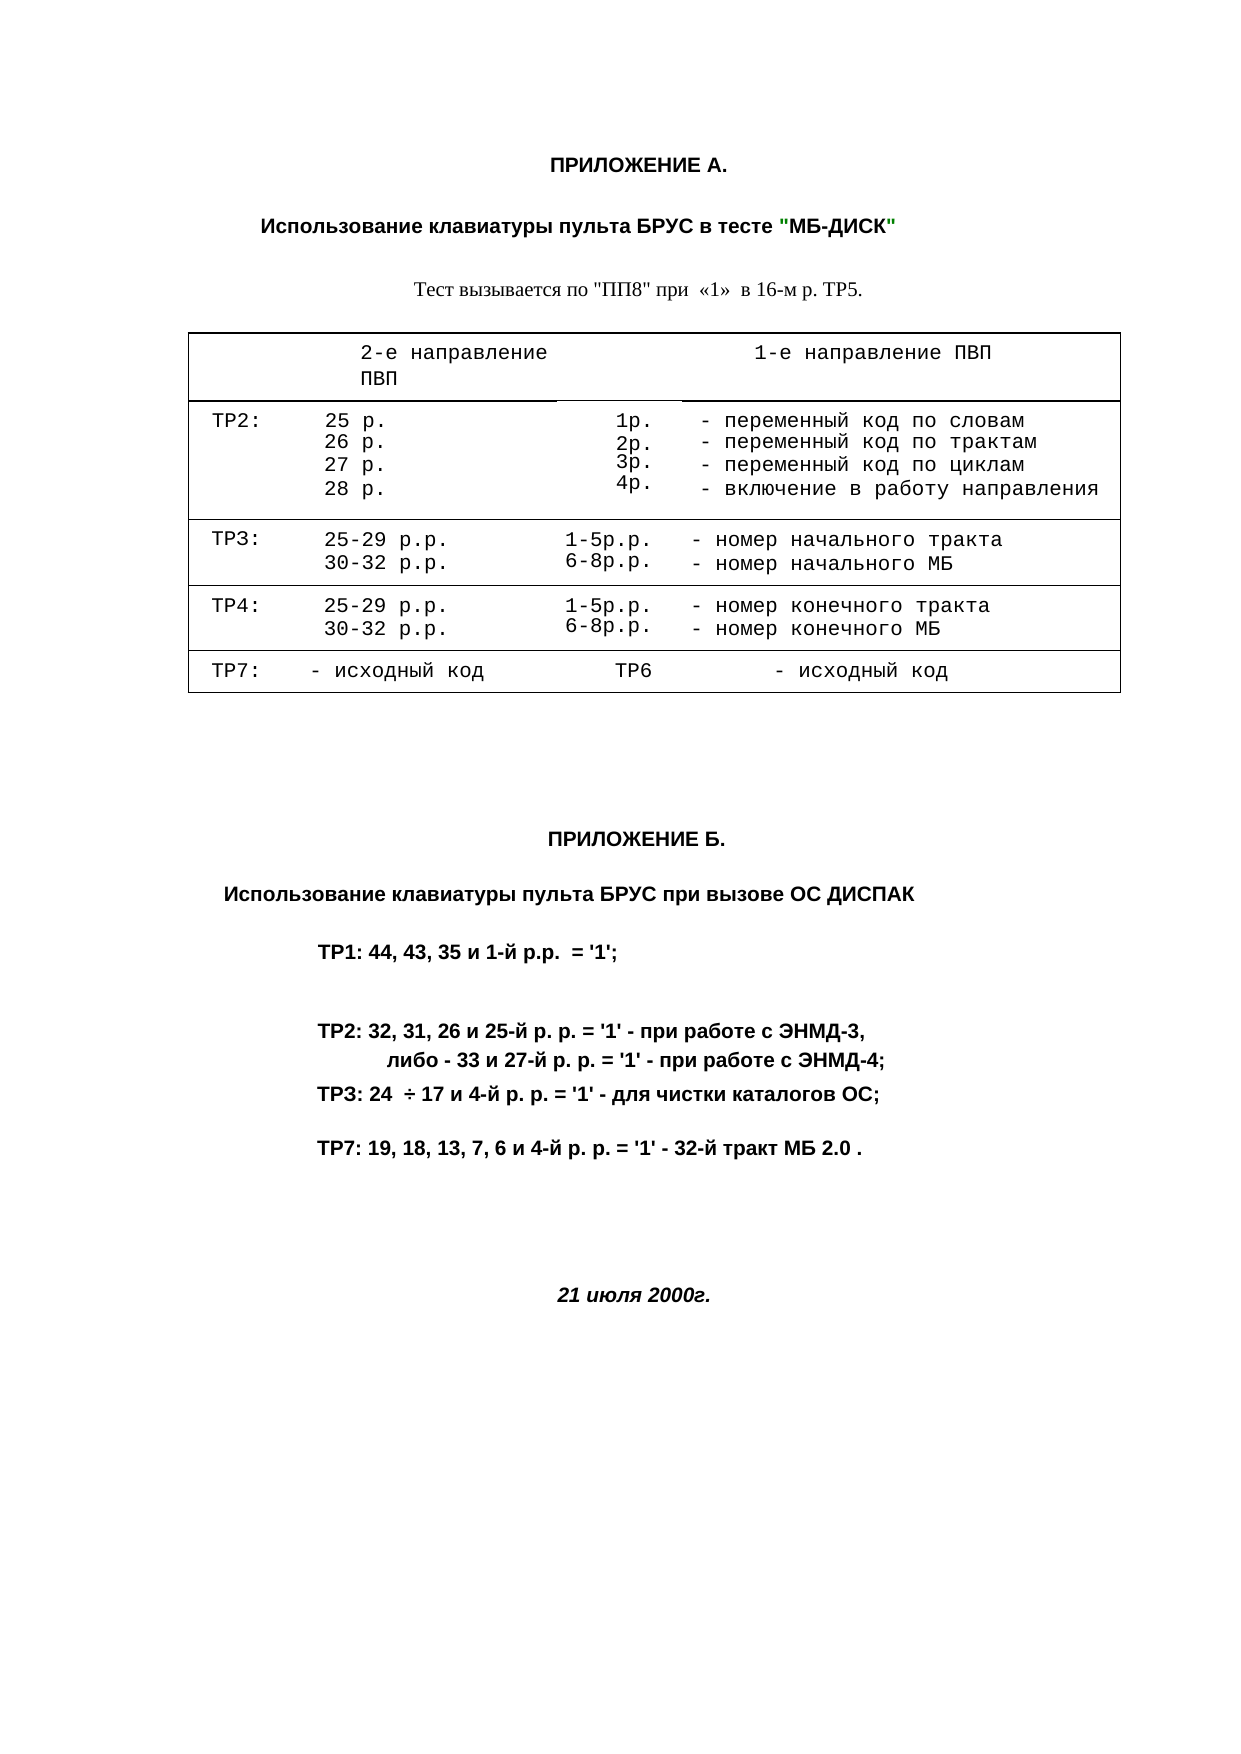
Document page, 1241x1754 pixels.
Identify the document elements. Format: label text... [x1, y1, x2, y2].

table_cell 1р. 2р. 3р. 4р. [557, 401, 682, 518]
table_header 2-е направление ПВП [281, 334, 557, 400]
text Использование клавиатуры пульта БРУС в тесте "МБ-ДИСК" [260, 214, 1105, 238]
table_cell - номер конечного тракта - номер конечного МБ [682, 586, 1120, 650]
table_cell 1-5p.p. 6-8p.p. [557, 586, 682, 650]
table_cell 1-5p.p. 6-8p.p. [557, 520, 682, 585]
table_cell ТР7: [189, 651, 281, 692]
text ТРЗ: 24 ÷ 17 и 4-й р. р. = '1' - для чистки каталогов ОС; ТР7: 19, 18, 13, 7, 6 и 4-й р. р. = '1' - 32-й тракт МБ 2.0 . [317, 1081, 1105, 1160]
table_cell - номер начального тракта - номер начального МБ [682, 520, 1120, 585]
text Тест вызывается по "ПП8" при «1» в 16-м p. TP5. [173, 277, 1103, 301]
table_header 1-е направление ПВП [557, 334, 1120, 400]
table_cell 25-29 p.p. 30-32 p.p. [281, 586, 557, 650]
text ПРИЛОЖЕНИЕ Б. [173, 827, 1100, 851]
table_cell 25-29 p.p. 30-32 p.p. [281, 520, 557, 585]
table_cell ТР4: [189, 586, 281, 650]
table_header [189, 334, 281, 400]
table_cell 25 р. 26 р. 27 р. 28 р. [281, 402, 557, 518]
text ПРИЛОЖЕНИЕ А. [173, 153, 1104, 177]
table_cell - исходный код [682, 651, 1120, 692]
text Использование клавиатуры пульта БРУС при вызове ОС ДИСПАК ТР1: 44, 43, 35 и 1-й p.p. = '1'; [223, 882, 1105, 964]
text ТР2: 32, 31, 26 и 25-й р. р. = '1' - при работе с ЭНМД-3, либо - 33 и 27-й р. р. = '1' - при работе с ЭНМД-4; [317, 1019, 1105, 1071]
table_cell ТР2: [189, 402, 281, 518]
table_cell - исходный код [281, 651, 557, 692]
table_cell - переменный код по словам - переменный код по трактам - переменный код по циклам - включение в работу направления [682, 402, 1120, 518]
table_cell ТР6 [557, 651, 682, 692]
text 21 июля 2000г. [173, 1282, 1095, 1306]
table_cell ТРЗ: [189, 520, 281, 585]
